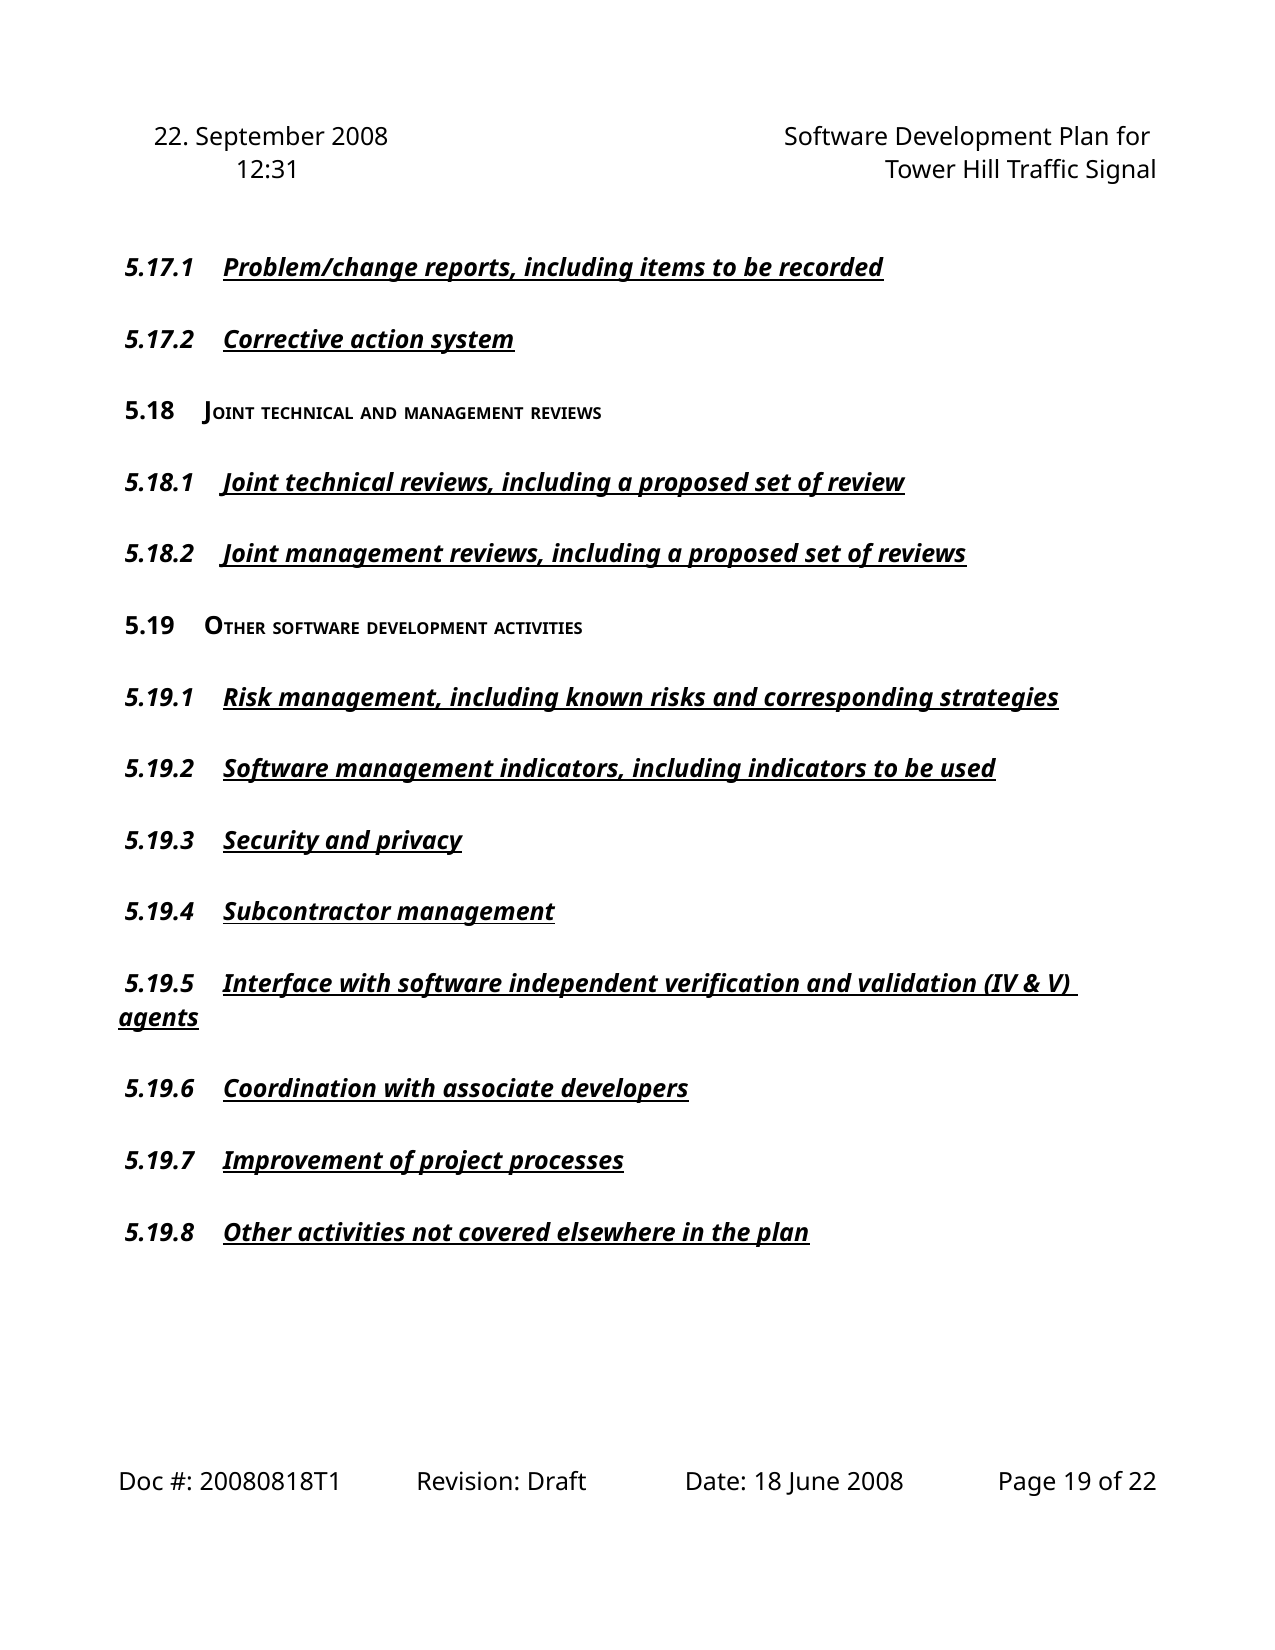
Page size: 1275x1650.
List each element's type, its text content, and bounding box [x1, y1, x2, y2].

subtitle Interface with software independent verification and validation (IV & V) agents [118, 965, 1157, 1033]
subtitle Joint management reviews, including a proposed set of reviews [118, 536, 1157, 570]
subtitle Corrective action system [118, 321, 1157, 355]
subtitle Coordination with associate developers [118, 1071, 1157, 1105]
subtitle Joint technical reviews, including a proposed set of review [118, 464, 1157, 498]
subtitle Subcontractor management [118, 894, 1157, 928]
subtitle Problem/change reports, including items to be recorded [118, 250, 1157, 284]
subtitle Software management indicators, including indicators to be used [118, 751, 1157, 785]
subtitle Improvement of project processes [118, 1143, 1157, 1177]
subtitle Security and privacy [118, 822, 1157, 856]
subtitle Other activities not covered elsewhere in the plan [118, 1214, 1157, 1248]
subtitle Risk management, including known risks and corresponding strategies [118, 679, 1157, 713]
subtitle Joint technical and management reviews [118, 393, 1157, 427]
subtitle Other software development activities [118, 608, 1157, 642]
